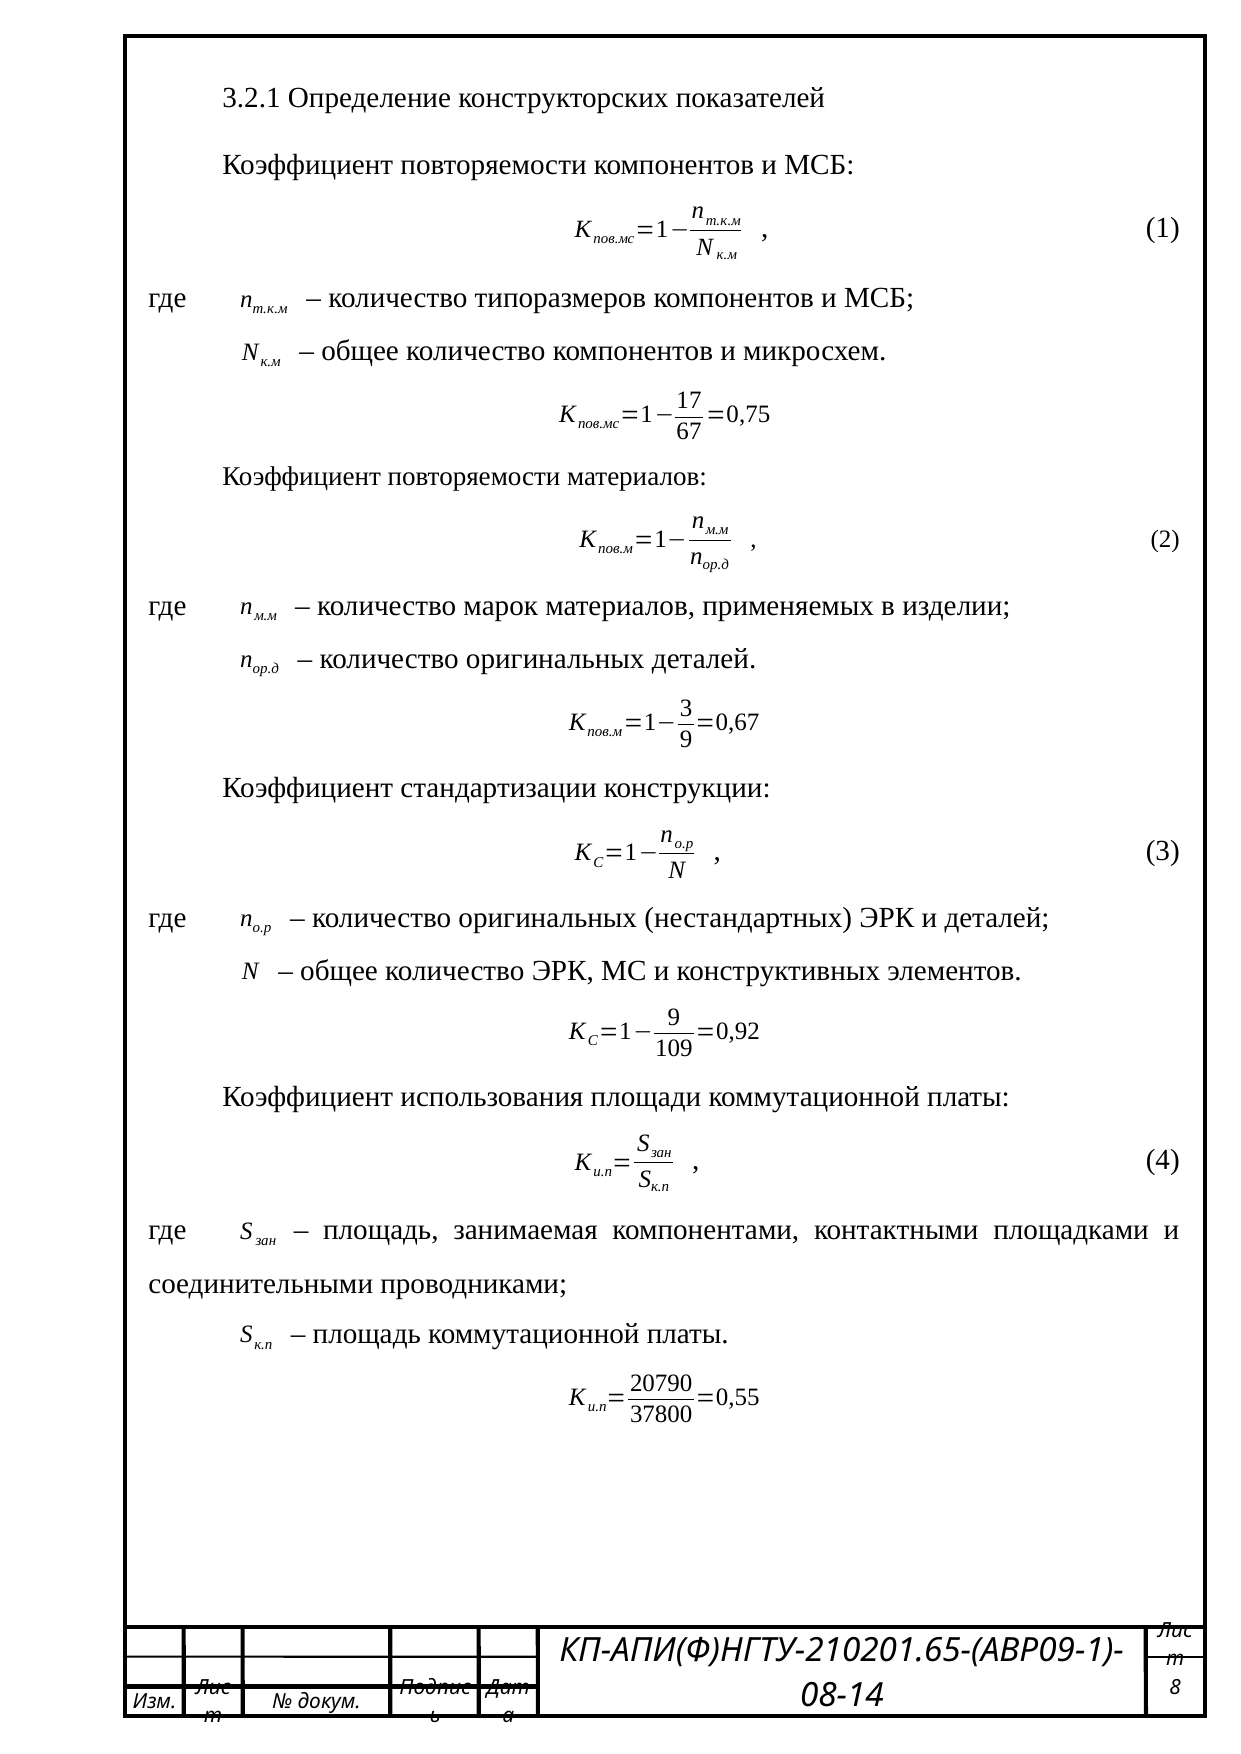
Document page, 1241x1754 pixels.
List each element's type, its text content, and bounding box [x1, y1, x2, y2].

text – общее количество ЭРК, МС и конструктивных элементов. [148, 953, 1179, 986]
text где – количество марок материалов, применяемых в изделии; [148, 588, 1179, 624]
text – общее количество компонентов и микросхем. [148, 333, 1179, 370]
text где – количество типоразмеров компонентов и МСБ; [148, 280, 1179, 317]
text где – площадь, занимаемая компонентами, контактными площадками и соединительными проводниками; [148, 1212, 1179, 1299]
text Коэффициент повторяемости материалов: [148, 460, 1179, 491]
text где – количество оригинальных (нестандартных) ЭРК и деталей; [148, 900, 1179, 936]
text – количество оригинальных деталей. [148, 641, 1179, 677]
text Коэффициент повторяемости компонентов и МСБ: [148, 147, 1179, 180]
text Коэффициент стандартизации конструкции: [148, 770, 1179, 803]
text , (1) [148, 197, 1179, 263]
text , (3) [148, 820, 1179, 883]
text 3.2.1 Определение конструкторских показателей [148, 80, 1179, 113]
text , (4) [148, 1129, 1179, 1196]
text , (2) [148, 507, 1179, 573]
text Коэффициент использования площади коммутационной платы: [148, 1079, 1179, 1113]
text – площадь коммутационной платы. [148, 1316, 1179, 1352]
